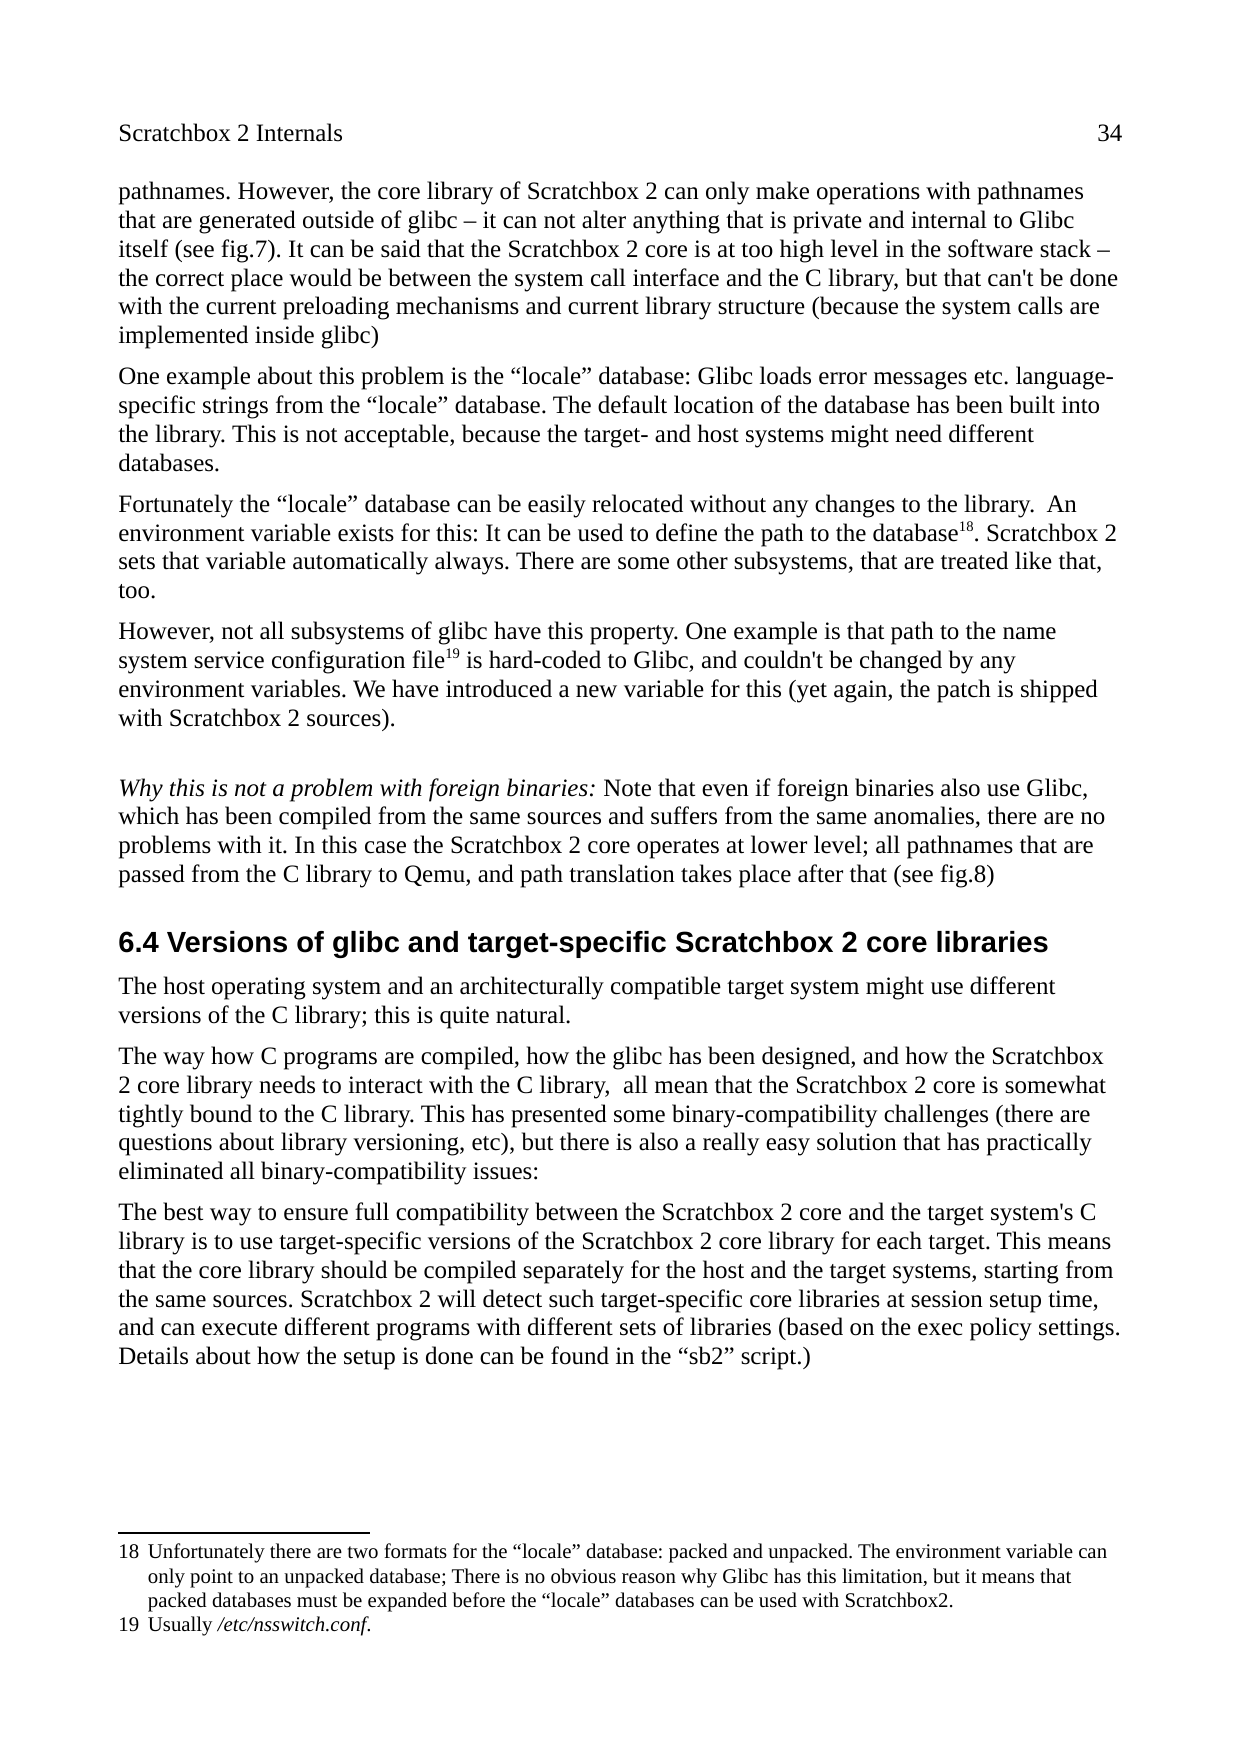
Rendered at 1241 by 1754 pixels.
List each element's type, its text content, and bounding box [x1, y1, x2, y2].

text Unfortunately there are two formats for the “locale” database: packed and unpacked. The environment variable can only point to an unpacked database; There is no obvious reason why Glibc has this limitation, but it means that packed databases must be expanded before the “locale” databases can be used with Scratchbox2. [118, 1539, 1122, 1612]
text The way how C programs are compiled, how the glibc has been designed, and how the Scratchbox 2 core library needs to interact with the C library, all mean that the Scratchbox 2 core is somewhat tightly bound to the C library. This has presented some binary-compatibility challenges (there are questions about library versioning, etc), but there is also a really easy solution that has practically eliminated all binary-compatibility issues: [118, 1041, 1122, 1185]
text Fortunately the “locale” database can be easily relocated without any changes to the library. An environment variable exists for this: It can be used to define the path to the database. Scratchbox 2 sets that variable automatically always. There are some other subsystems, that are treated like that, too. [118, 489, 1122, 604]
text The host operating system and an architecturally compatible target system might use different versions of the C library; this is quite natural. [118, 971, 1122, 1029]
text pathnames. However, the core library of Scratchbox 2 can only make operations with pathnames that are generated outside of glibc – it can not alter anything that is private and internal to Glibc itself (see fig.7). It can be said that the Scratchbox 2 core is at too high level in the software stack – the correct place would be between the system call interface and the C library, but that can't be done with the current preloading mechanisms and current library structure (because the system calls are implemented inside glibc) [118, 176, 1122, 349]
text However, not all subsystems of glibc have this property. One example is that path to the name system service configuration file is hard-coded to Glibc, and couldn't be changed by any environment variables. We have introduced a new variable for this (yet again, the patch is shipped with Scratchbox 2 sources). [118, 616, 1122, 731]
subtitle 6.4 Versions of glibc and target-specific Scratchbox 2 core libraries [118, 925, 1122, 959]
text The best way to ensure full compatibility between the Scratchbox 2 core and the target system's C library is to use target-specific versions of the Scratchbox 2 core library for each target. This means that the core library should be compiled separately for the host and the target systems, starting from the same sources. Scratchbox 2 will detect such target-specific core libraries at session setup time, and can execute different programs with different sets of libraries (based on the exec policy settings. Details about how the setup is done can be found in the “sb2” script.) [118, 1197, 1122, 1370]
text Usually /etc/nsswitch.conf. [118, 1612, 1122, 1636]
text One example about this problem is the “locale” database: Glibc loads error messages etc. language-specific strings from the “locale” database. The default location of the database has been built into the library. This is not acceptable, because the target- and host systems might need different databases. [118, 361, 1122, 476]
text Why this is not a problem with foreign binaries: Note that even if foreign binaries also use Glibc, which has been compiled from the same sources and suffers from the same anomalies, there are no problems with it. In this case the Scratchbox 2 core operates at lower level; all pathnames that are passed from the C library to Qemu, and path translation takes place after that (see fig.8) [118, 744, 1122, 888]
